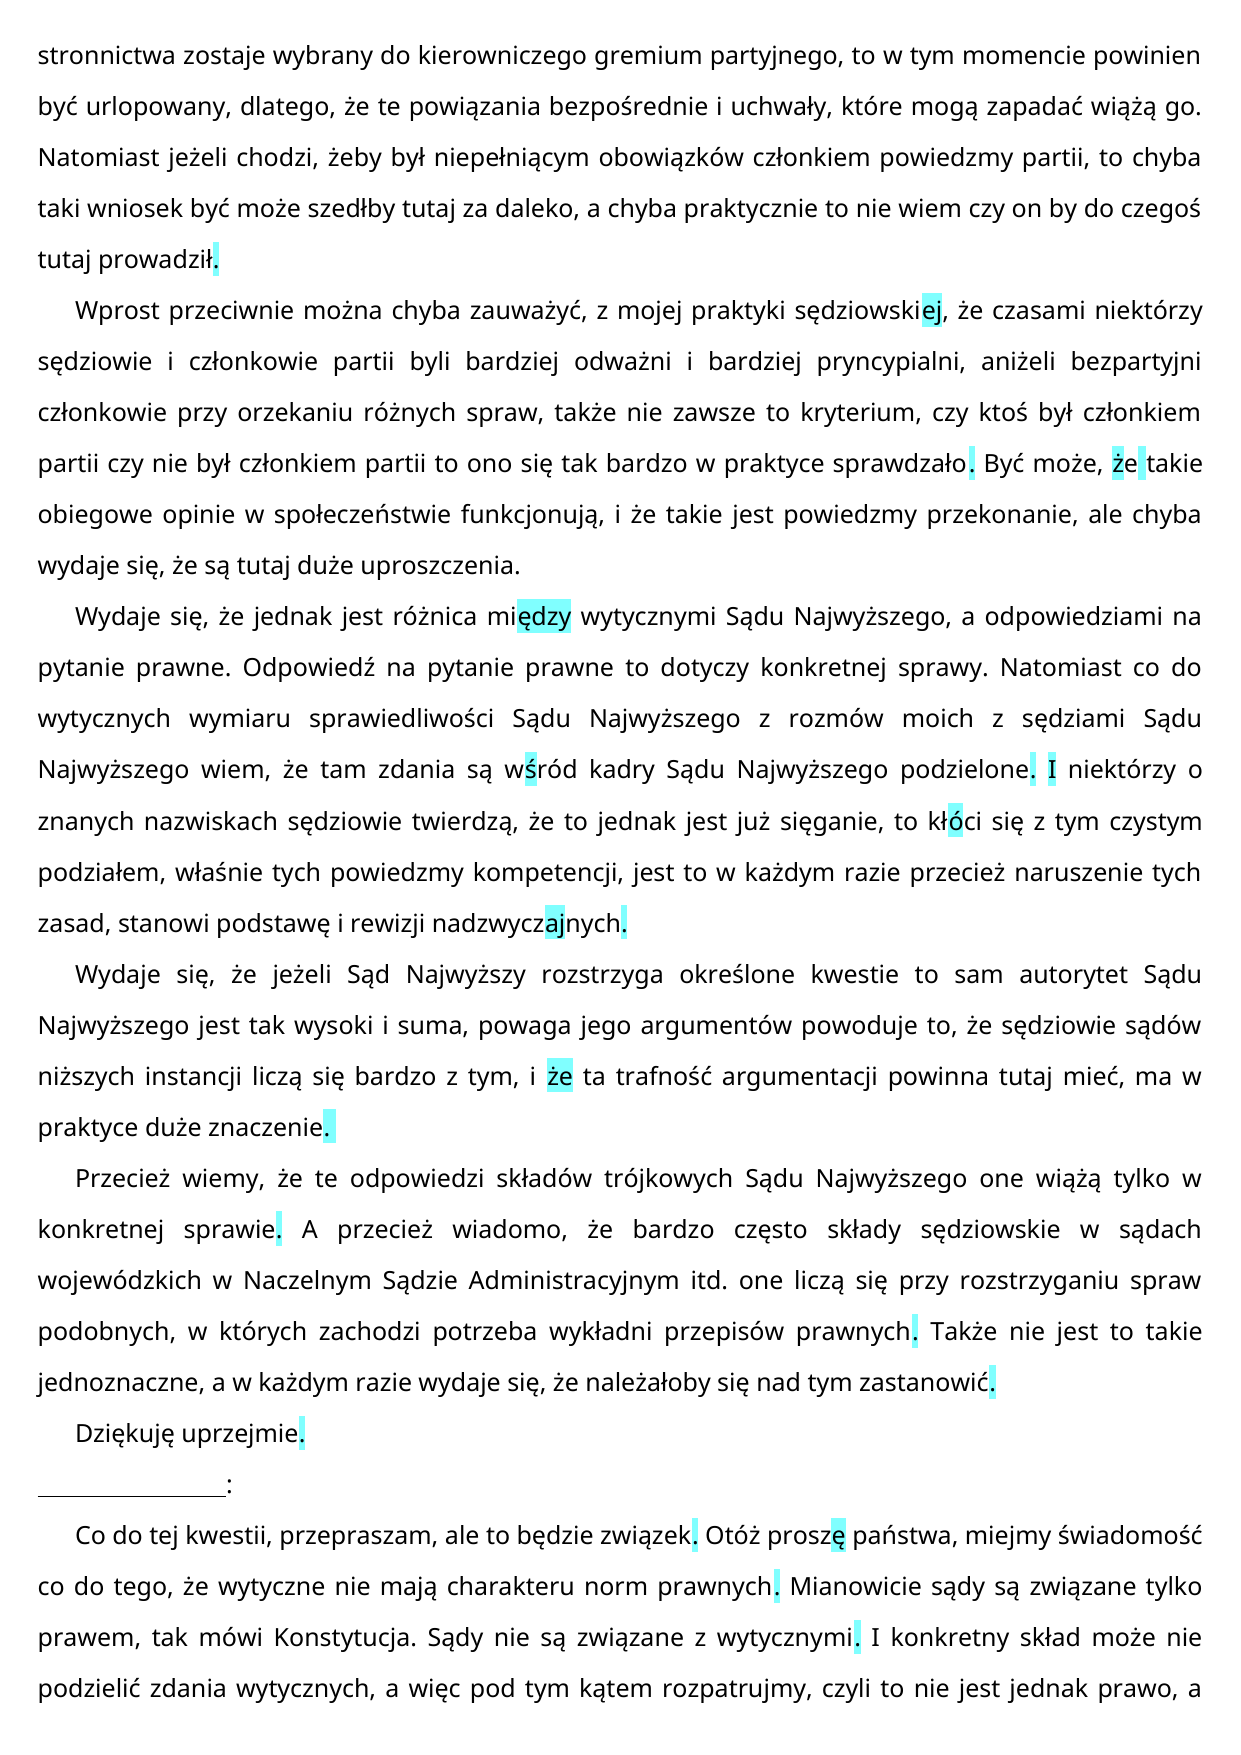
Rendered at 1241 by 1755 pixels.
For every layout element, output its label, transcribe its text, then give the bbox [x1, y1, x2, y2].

text Wydaje się, że jeżeli Sąd Najwyższy rozstrzyga określone kwestie to sam autorytet Sądu Najwyższego jest tak wysoki i suma, powaga jego argumentów powoduje to, że sędziowie sądów niższych instancji liczą się bardzo z tym, i że ta trafność argumentacji powinna tutaj mieć, ma w praktyce duże znaczenie. [37, 956, 1203, 1143]
text Wprost przeciwnie można chyba zauważyć, z mojej praktyki sędziowskiej, że czasami niektórzy sędziowie i członkowie partii byli bardziej odważni i bardziej pryncypialni, aniżeli bezpartyjni członkowie przy orzekaniu różnych spraw, także nie zawsze to kryterium, czy ktoś był członkiem partii czy nie był członkiem partii to ono się tak bardzo w praktyce sprawdzało. Być może, że takie obiegowe opinie w społeczeństwie funkcjonują, i że takie jest powiedzmy przekonanie, ale chyba wydaje się, że są tutaj duże uproszczenia. [37, 293, 1203, 582]
text Dziękuję uprzejmie. [37, 1416, 1203, 1450]
text : [37, 1467, 1203, 1501]
text Przecież wiemy, że te odpowiedzi składów trójkowych Sądu Najwyższego one wiążą tylko w konkretnej sprawie. A przecież wiadomo, że bardzo często składy sędziowskie w sądach wojewódzkich w Naczelnym Sądzie Administracyjnym itd. one liczą się przy rozstrzyganiu spraw podobnych, w których zachodzi potrzeba wykładni przepisów prawnych. Także nie jest to takie jednoznaczne, a w każdym razie wydaje się, że należałoby się nad tym zastanowić. [37, 1160, 1203, 1399]
text Wydaje się, że jednak jest różnica między wytycznymi Sądu Najwyższego, a odpowiedziami na pytanie prawne. Odpowiedź na pytanie prawne to dotyczy konkretnej sprawy. Natomiast co do wytycznych wymiaru sprawiedliwości Sądu Najwyższego z rozmów moich z sędziami Sądu Najwyższego wiem, że tam zdania są wśród kadry Sądu Najwyższego podzielone. I niektórzy o znanych nazwiskach sędziowie twierdzą, że to jednak jest już sięganie, to kłóci się z tym czystym podziałem, właśnie tych powiedzmy kompetencji, jest to w każdym razie przecież naruszenie tych zasad, stanowi podstawę i rewizji nadzwyczajnych. [37, 599, 1203, 939]
text Co do tej kwestii, przepraszam, ale to będzie związek. Otóż proszę państwa, miejmy świadomość co do tego, że wytyczne nie mają charakteru norm prawnych. Mianowicie sądy są związane tylko prawem, tak mówi Konstytucja. Sądy nie są związane z wytycznymi. I konkretny skład może nie podzielić zdania wytycznych, a więc pod tym kątem rozpatrujmy, czyli to nie jest jednak prawo, a [37, 1518, 1203, 1705]
text stronnictwa zostaje wybrany do kierowniczego gremium partyjnego, to w tym momencie powinien być urlopowany, dlatego, że te powiązania bezpośrednie i uchwały, które mogą zapadać wiążą go. Natomiast jeżeli chodzi, żeby był niepełniącym obowiązków członkiem powiedzmy partii, to chyba taki wniosek być może szedłby tutaj za daleko, a chyba praktycznie to nie wiem czy on by do czegoś tutaj prowadził. [37, 37, 1203, 276]
